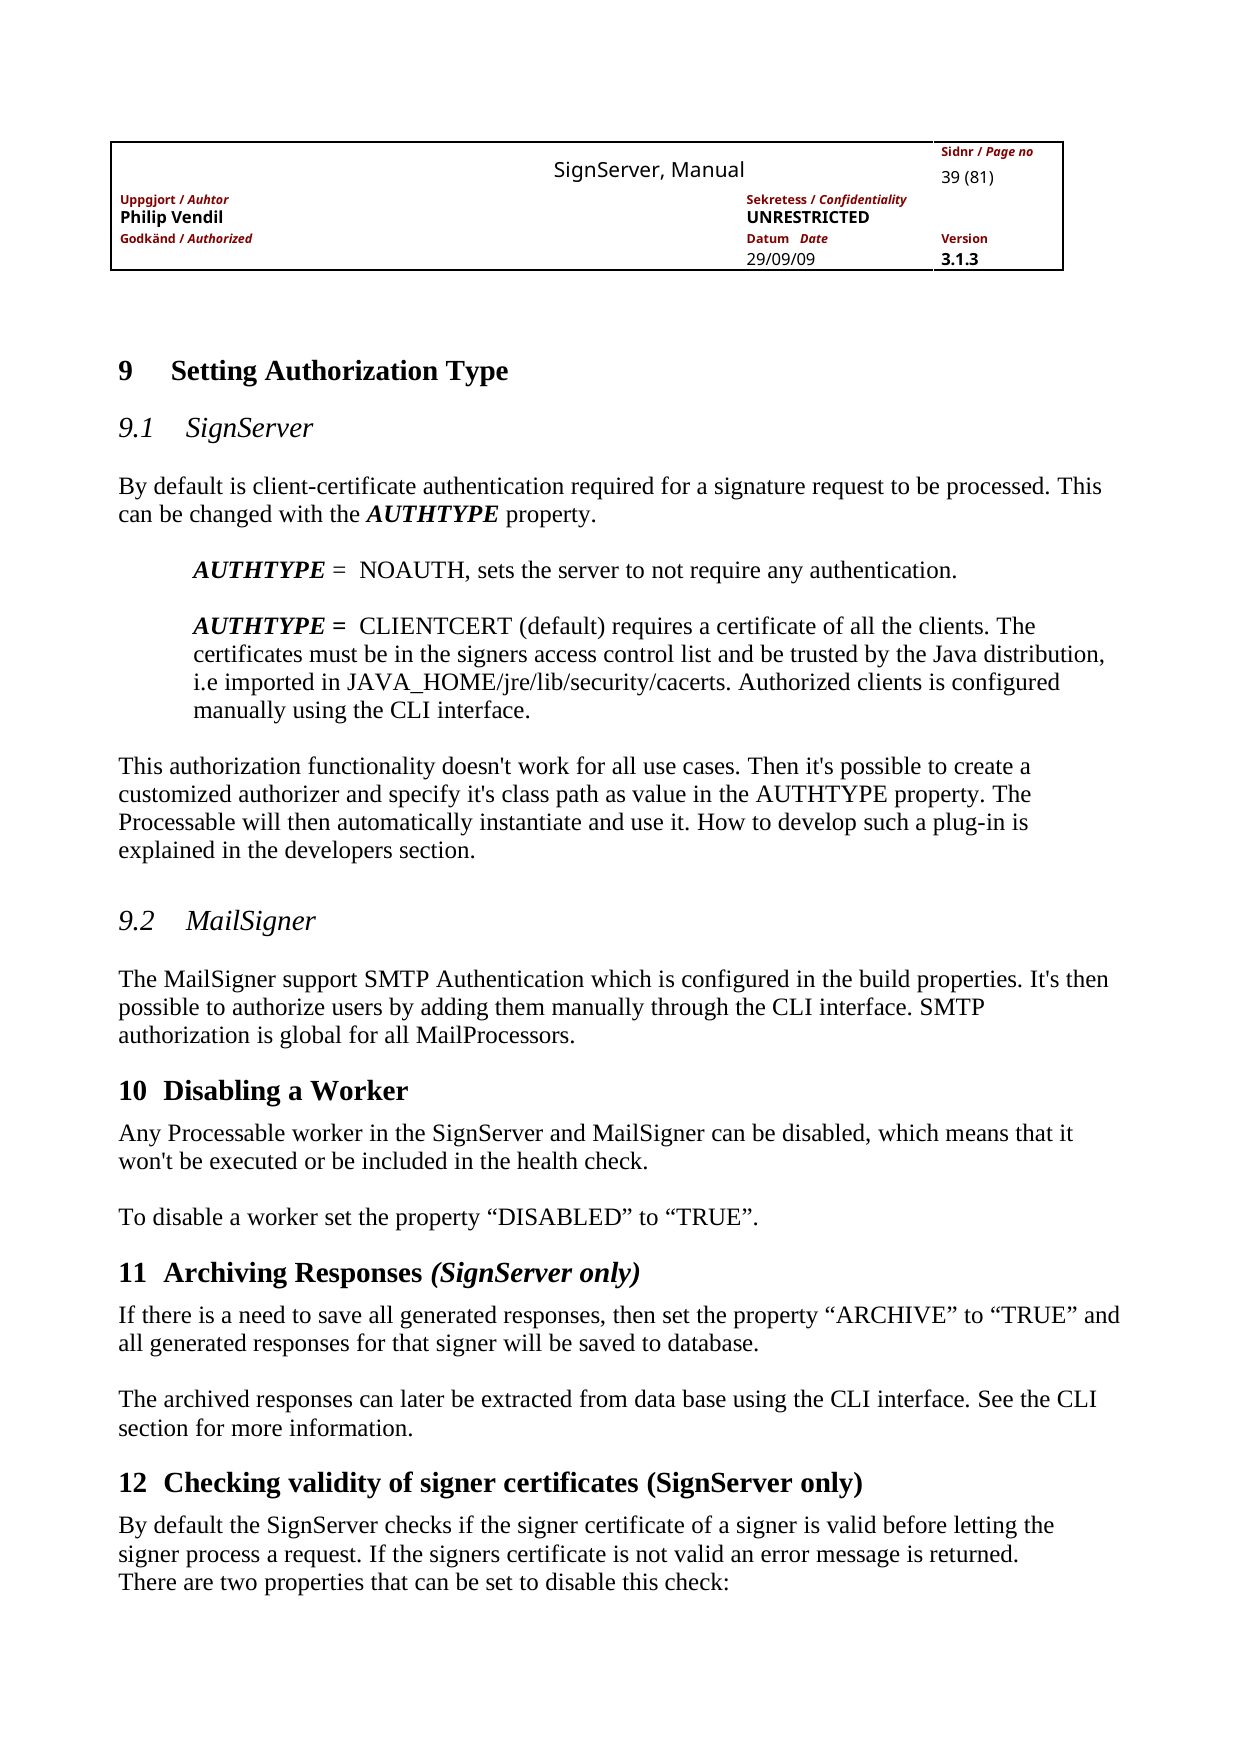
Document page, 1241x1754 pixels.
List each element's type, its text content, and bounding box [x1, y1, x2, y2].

text The MailSigner support SMTP Authentication which is configured in the build properties. It's then possible to authorize users by adding them manually through the CLI interface. SMTP authorization is global for all MailProcessors. [118, 965, 1122, 1049]
text To disable a worker set the property “DISABLED” to “TRUE”. [118, 1203, 1122, 1231]
subtitle SignServer [118, 411, 1122, 444]
subtitle Archiving Responses (SignServer only) [118, 1256, 1122, 1289]
subtitle Disabling a Worker [118, 1074, 1122, 1107]
text If there is a need to save all generated responses, then set the property “ARCHIVE” to “TRUE” and all generated responses for that signer will be saved to database. [118, 1301, 1122, 1357]
text By default the SignServer checks if the signer certificate of a signer is valid before letting the signer process a request. If the signers certificate is not valid an error message is returned. [118, 1511, 1122, 1567]
subtitle Checking validity of signer certificates (SignServer only) [118, 1466, 1122, 1499]
text By default is client-certificate authentication required for a signature request to be processed. This can be changed with the AUTHTYPE property. [118, 472, 1122, 528]
text AUTHTYPE = NOAUTH, sets the server to not require any authentication. [193, 556, 1122, 584]
subtitle MailSigner [118, 905, 1122, 937]
text There are two properties that can be set to disable this check: [118, 1567, 1122, 1596]
text AUTHTYPE = CLIENTCERT (default) requires a certificate of all the clients. The certificates must be in the signers access control list and be trusted by the Java distribution, i.e imported in JAVA_HOME/jre/lib/security/cacerts. Authorized clients is configured manually using the CLI interface. [193, 612, 1122, 724]
text Any Processable worker in the SignServer and MailSigner can be disabled, which means that it won't be executed or be included in the health check. [118, 1119, 1122, 1175]
subtitle Setting Authorization Type [118, 354, 1122, 386]
text This authorization functionality doesn't work for all use cases. Then it's possible to create a customized authorizer and specify it's class path as value in the AUTHTYPE property. The Processable will then automatically instantiate and use it. How to develop such a plug-in is explained in the developers section. [118, 752, 1122, 864]
text The archived responses can later be extracted from data base using the CLI interface. See the CLI section for more information. [118, 1385, 1122, 1441]
